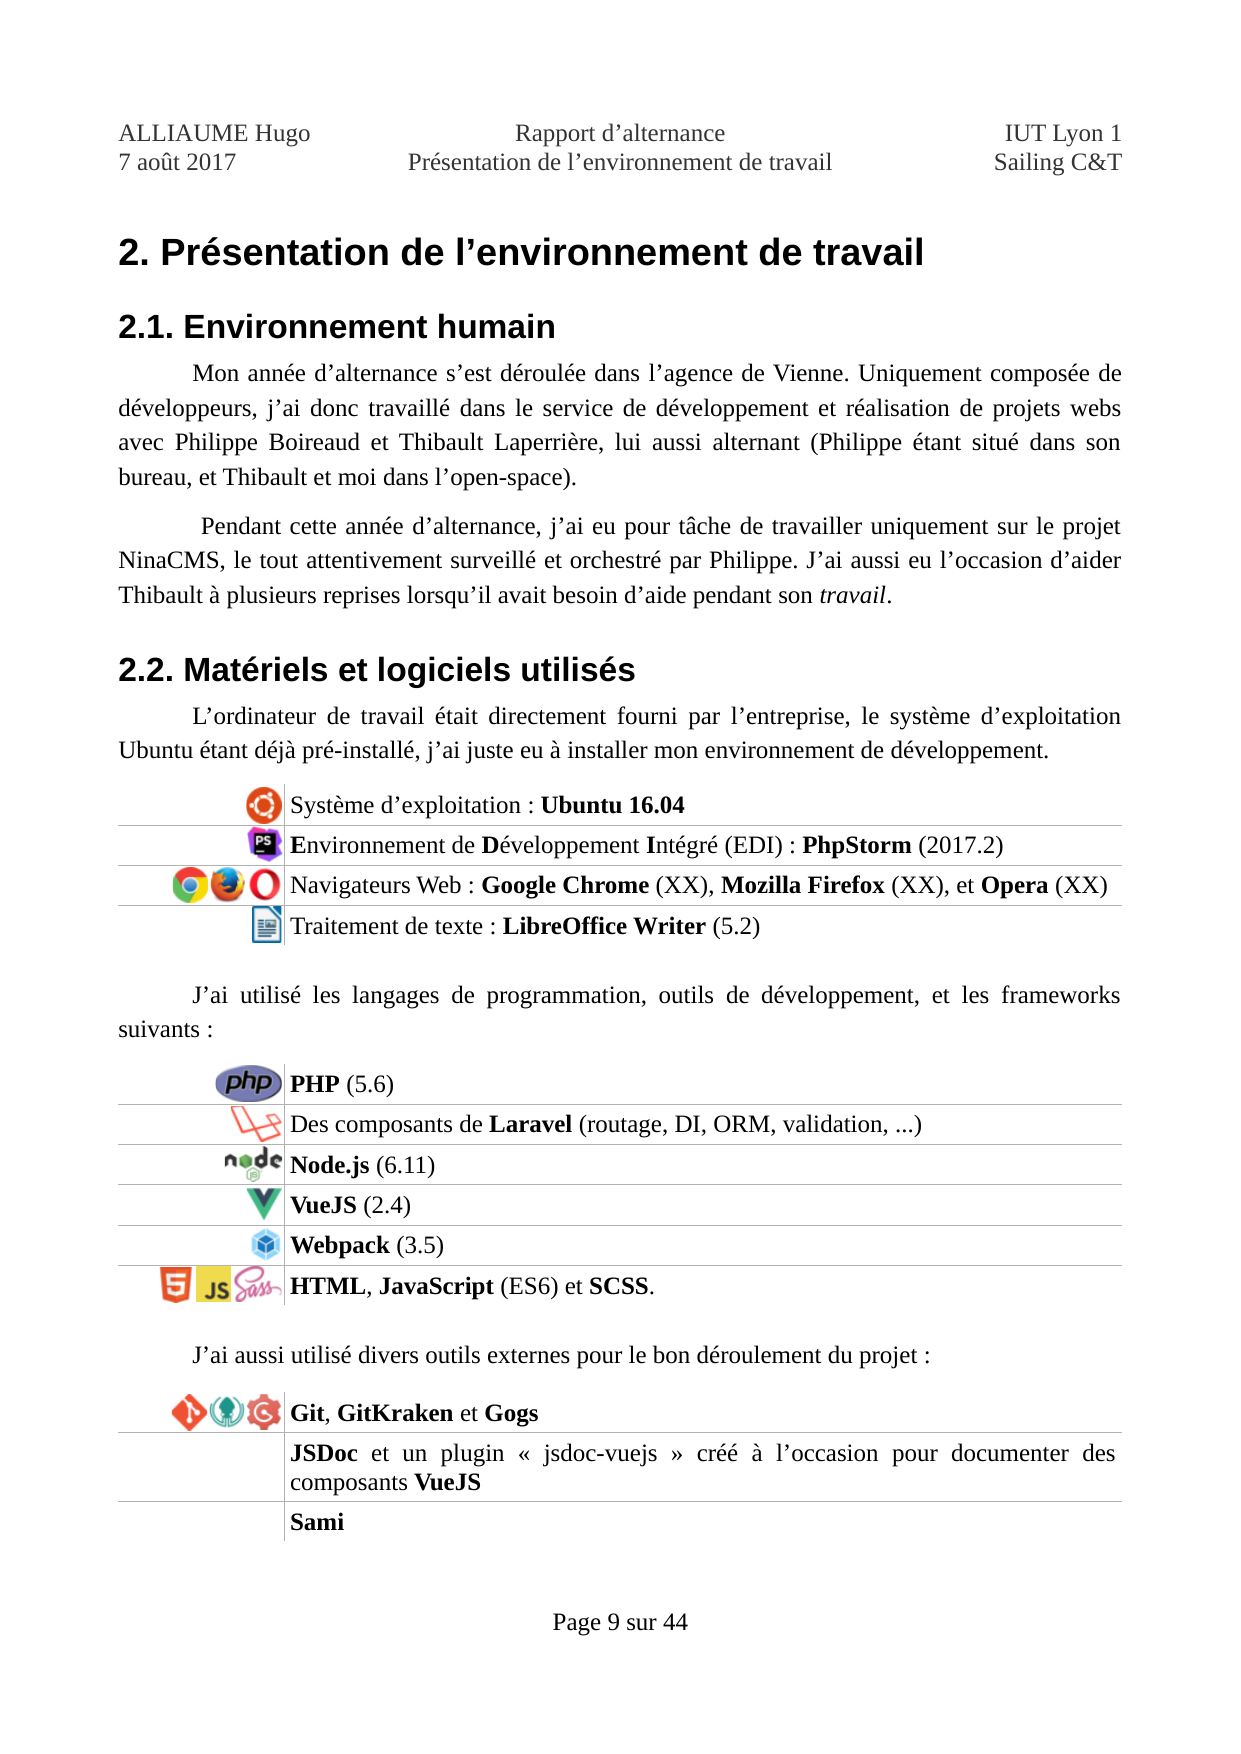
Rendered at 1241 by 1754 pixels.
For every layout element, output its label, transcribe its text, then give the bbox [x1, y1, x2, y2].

picture [246, 787, 282, 824]
table_cell Environnement de Développement Intégré (EDI) : PhpStorm (2017.2) [285, 826, 1122, 865]
table_cell [118, 906, 284, 945]
table_cell [118, 826, 284, 865]
table_cell Navigateurs Web : Google Chrome (XX), Mozilla Firefox (XX), et Opera (XX) [285, 866, 1122, 905]
subtitle 2.2. Matériels et logiciels utilisés [118, 649, 1122, 688]
picture [247, 866, 283, 903]
table_cell [118, 1433, 284, 1501]
table_cell [118, 1266, 284, 1305]
table_header Git, GitKraken et Gogs [285, 1392, 1122, 1432]
picture [234, 1266, 282, 1302]
table_cell [118, 1185, 284, 1224]
table_cell VueJS (2.4) [285, 1185, 1122, 1224]
table_cell Des composants de Laravel (routage, DI, ORM, validation, ...) [285, 1105, 1122, 1144]
table_cell [118, 1145, 284, 1184]
picture [231, 1106, 282, 1142]
table_header Système d’exploitation : Ubuntu 16.04 [285, 784, 1122, 824]
table_header [118, 1392, 284, 1432]
subtitle 2.1. Environnement humain [118, 307, 1122, 346]
table_cell [118, 1105, 284, 1144]
picture [196, 1266, 232, 1302]
picture [158, 1267, 194, 1303]
picture [252, 906, 282, 943]
text Pendant cette année d’alternance, j’ai eu pour tâche de travailler uniquement sur le projet NinaCMS, le tout attentivement surveillé et orchestré par Philippe. J’ai aussi eu l’occasion d’aider Thibault à plusieurs reprises lorsqu’il avait besoin d’aide pendant son travail. [118, 511, 1122, 608]
text Mon année d’alternance s’est déroulée dans l’agence de Vienne. Uniquement composée de développeurs, j’ai donc travaillé dans le service de développement et réalisation de projets webs avec Philippe Boireaud et Thibault Laperrière, lui aussi alternant (Philippe étant situé dans son bureau, et Thibault et moi dans l’open-space). [118, 358, 1122, 490]
text L’ordinateur de travail était directement fourni par l’entreprise, le système d’exploitation Ubuntu étant déjà pré-installé, j’ai juste eu à installer mon environnement de développement. [118, 701, 1122, 764]
table_header PHP (5.6) [285, 1064, 1122, 1104]
picture [209, 1394, 245, 1430]
table_cell Node.js (6.11) [285, 1145, 1122, 1184]
table_cell [118, 1226, 284, 1265]
table_cell [118, 1502, 284, 1541]
picture [246, 1394, 282, 1430]
table_cell Sami [285, 1502, 1122, 1541]
table_cell JSDoc et un plugin « jsdoc-vuejs » créé à l’occasion pour documenter des composants VueJS [285, 1433, 1122, 1501]
table_header [118, 1064, 284, 1104]
subtitle 2. Présentation de l’environnement de travail [118, 230, 1122, 274]
table_header [118, 784, 284, 824]
picture [210, 867, 245, 903]
picture [215, 1065, 282, 1102]
picture [171, 1394, 208, 1431]
picture [172, 867, 209, 903]
picture [247, 826, 283, 862]
text J’ai utilisé les langages de programmation, outils de développement, et les frameworks suivants : [118, 980, 1122, 1043]
text J’ai aussi utilisé divers outils externes pour le bon déroulement du projet : [118, 1340, 1122, 1368]
picture [224, 1146, 283, 1182]
picture [250, 1227, 282, 1263]
table_cell Webpack (3.5) [285, 1226, 1122, 1265]
table_cell [118, 866, 284, 905]
table_cell HTML, JavaScript (ES6) et SCSS. [285, 1266, 1122, 1305]
table_cell Traitement de texte : LibreOffice Writer (5.2) [285, 906, 1122, 945]
picture [246, 1187, 282, 1223]
